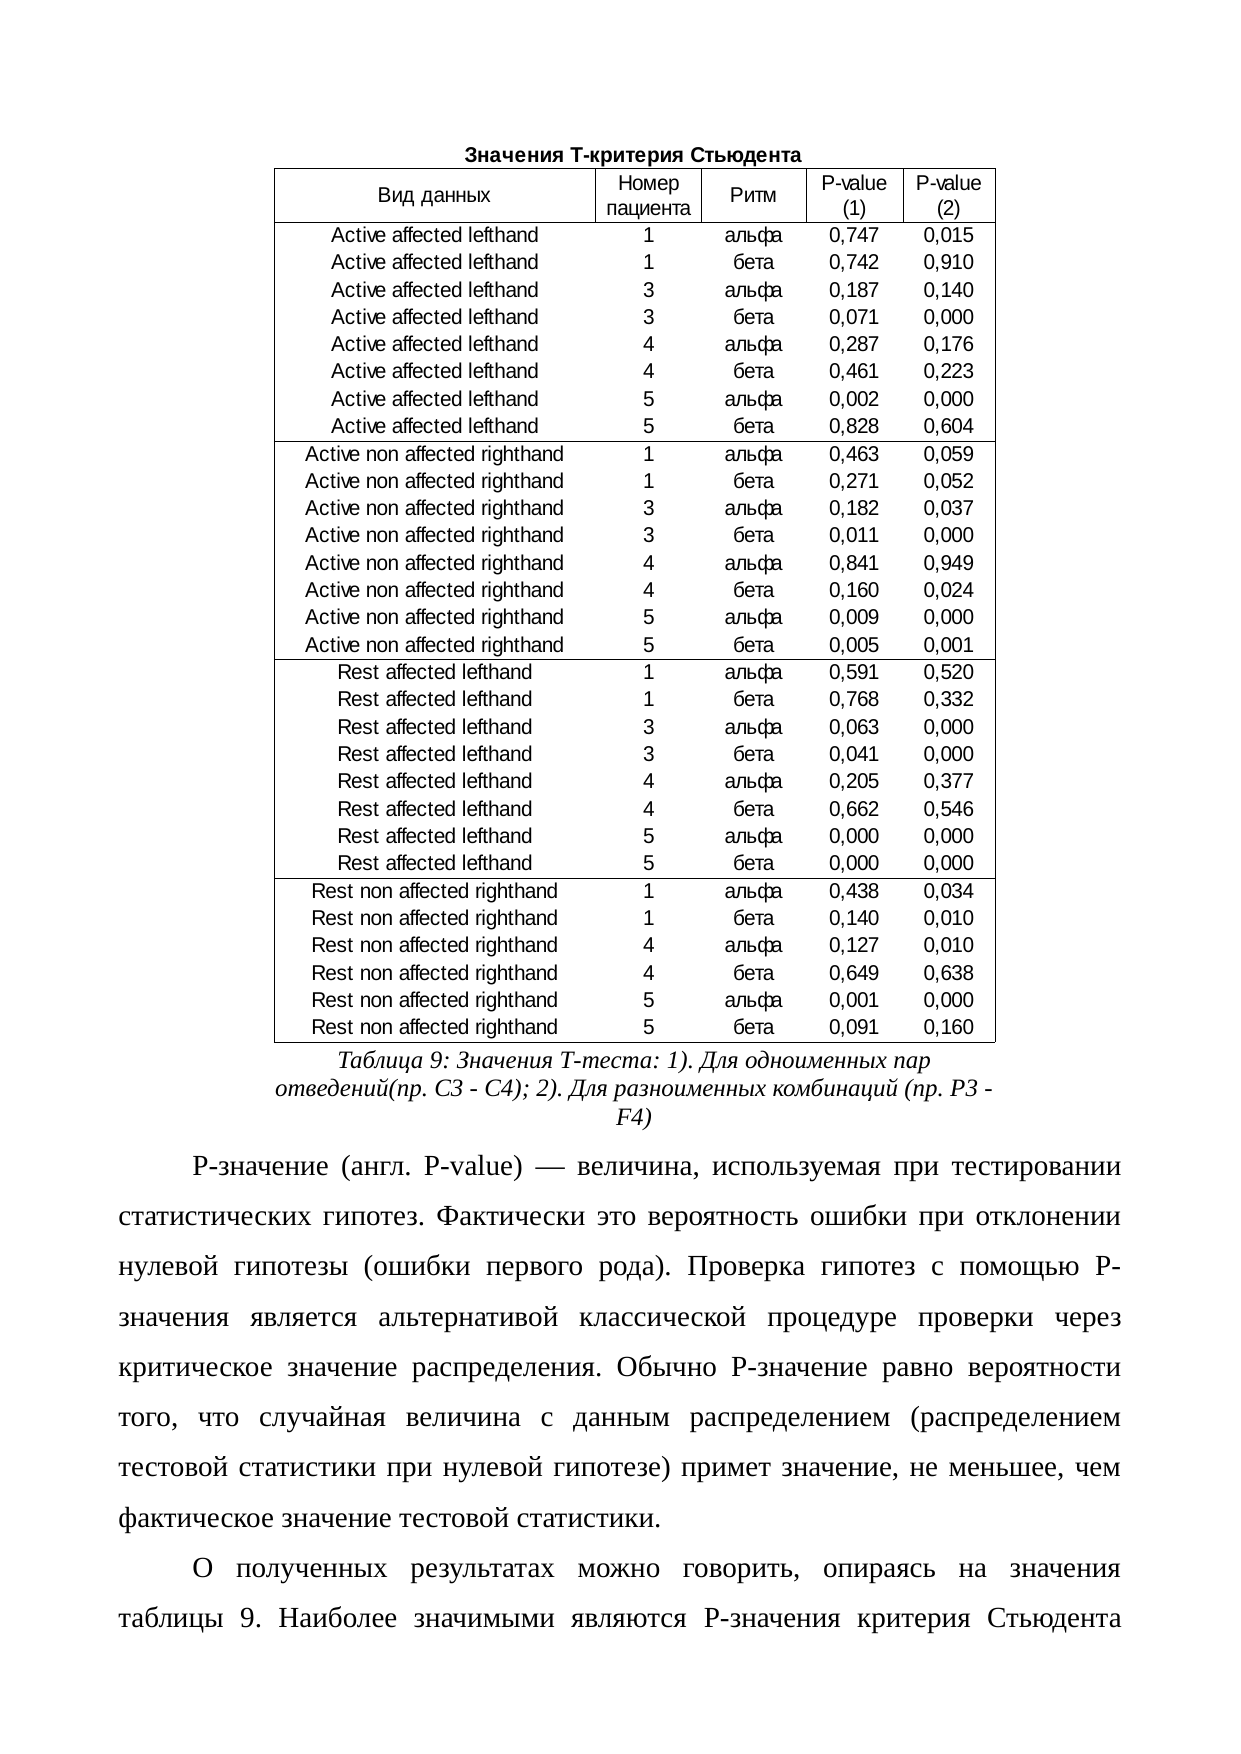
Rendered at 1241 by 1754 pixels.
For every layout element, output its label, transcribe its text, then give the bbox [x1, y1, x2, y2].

text Таблица 9: Значения Т-теста: 1). Для одноименных пар отведений(пр. С3 - С4); 2). Для разноименных комбинаций (пр. P3 - F4) [274, 879, 996, 1131]
text Таблица 9: Значения Т-теста: 1). Для одноименных пар отведений(пр. С3 - С4); 2). Для разноименных комбинаций (пр. P3 - F4) [275, 660, 995, 878]
text Таблица 9: Значения Т-теста: 1). Для одноименных пар отведений(пр. С3 - С4); 2). Для разноименных комбинаций (пр. P3 - F4) [275, 223, 995, 441]
text Таблица 9: Значения Т-теста: 1). Для одноименных пар отведений(пр. С3 - С4); 2). Для разноименных комбинаций (пр. P3 - F4) [275, 442, 995, 659]
text Таблица 9: Значения Т-теста: 1). Для одноименных пар отведений(пр. С3 - С4); 2). Для разноименных комбинаций (пр. P3 - F4) [274, 140, 996, 168]
text P-значение (англ. P-value) — величина, используемая при тестировании статистических гипотез. Фактически это вероятность ошибки при отклонении нулевой гипотезы (ошибки первого рода). Проверка гипотез с помощью P-значения является альтернативой классической процедуре проверки через критическое значение распределения. Обычно P-значение равно вероятности того, что случайная величина с данным распределением (распределением тестовой статистики при нулевой гипотезе) примет значение, не меньшее, чем фактическое значение тестовой статистики. [118, 115, 1122, 1533]
text Таблица 9: Значения Т-теста: 1). Для одноименных пар отведений(пр. С3 - С4); 2). Для разноименных комбинаций (пр. P3 - F4) [807, 169, 903, 222]
text О полученных результатах можно говорить, опираясь на значения таблицы 9. Наиболее значимыми являются P-значения критерия Стьюдента [118, 1550, 1122, 1634]
text Таблица 9: Значения Т-теста: 1). Для одноименных пар отведений(пр. С3 - С4); 2). Для разноименных комбинаций (пр. P3 - F4) [275, 169, 595, 222]
text Таблица 9: Значения Т-теста: 1). Для одноименных пар отведений(пр. С3 - С4); 2). Для разноименных комбинаций (пр. P3 - F4) [596, 169, 701, 222]
text Таблица 9: Значения Т-теста: 1). Для одноименных пар отведений(пр. С3 - С4); 2). Для разноименных комбинаций (пр. P3 - F4) [904, 169, 995, 222]
text Таблица 9: Значения Т-теста: 1). Для одноименных пар отведений(пр. С3 - С4); 2). Для разноименных комбинаций (пр. P3 - F4) [702, 169, 806, 222]
